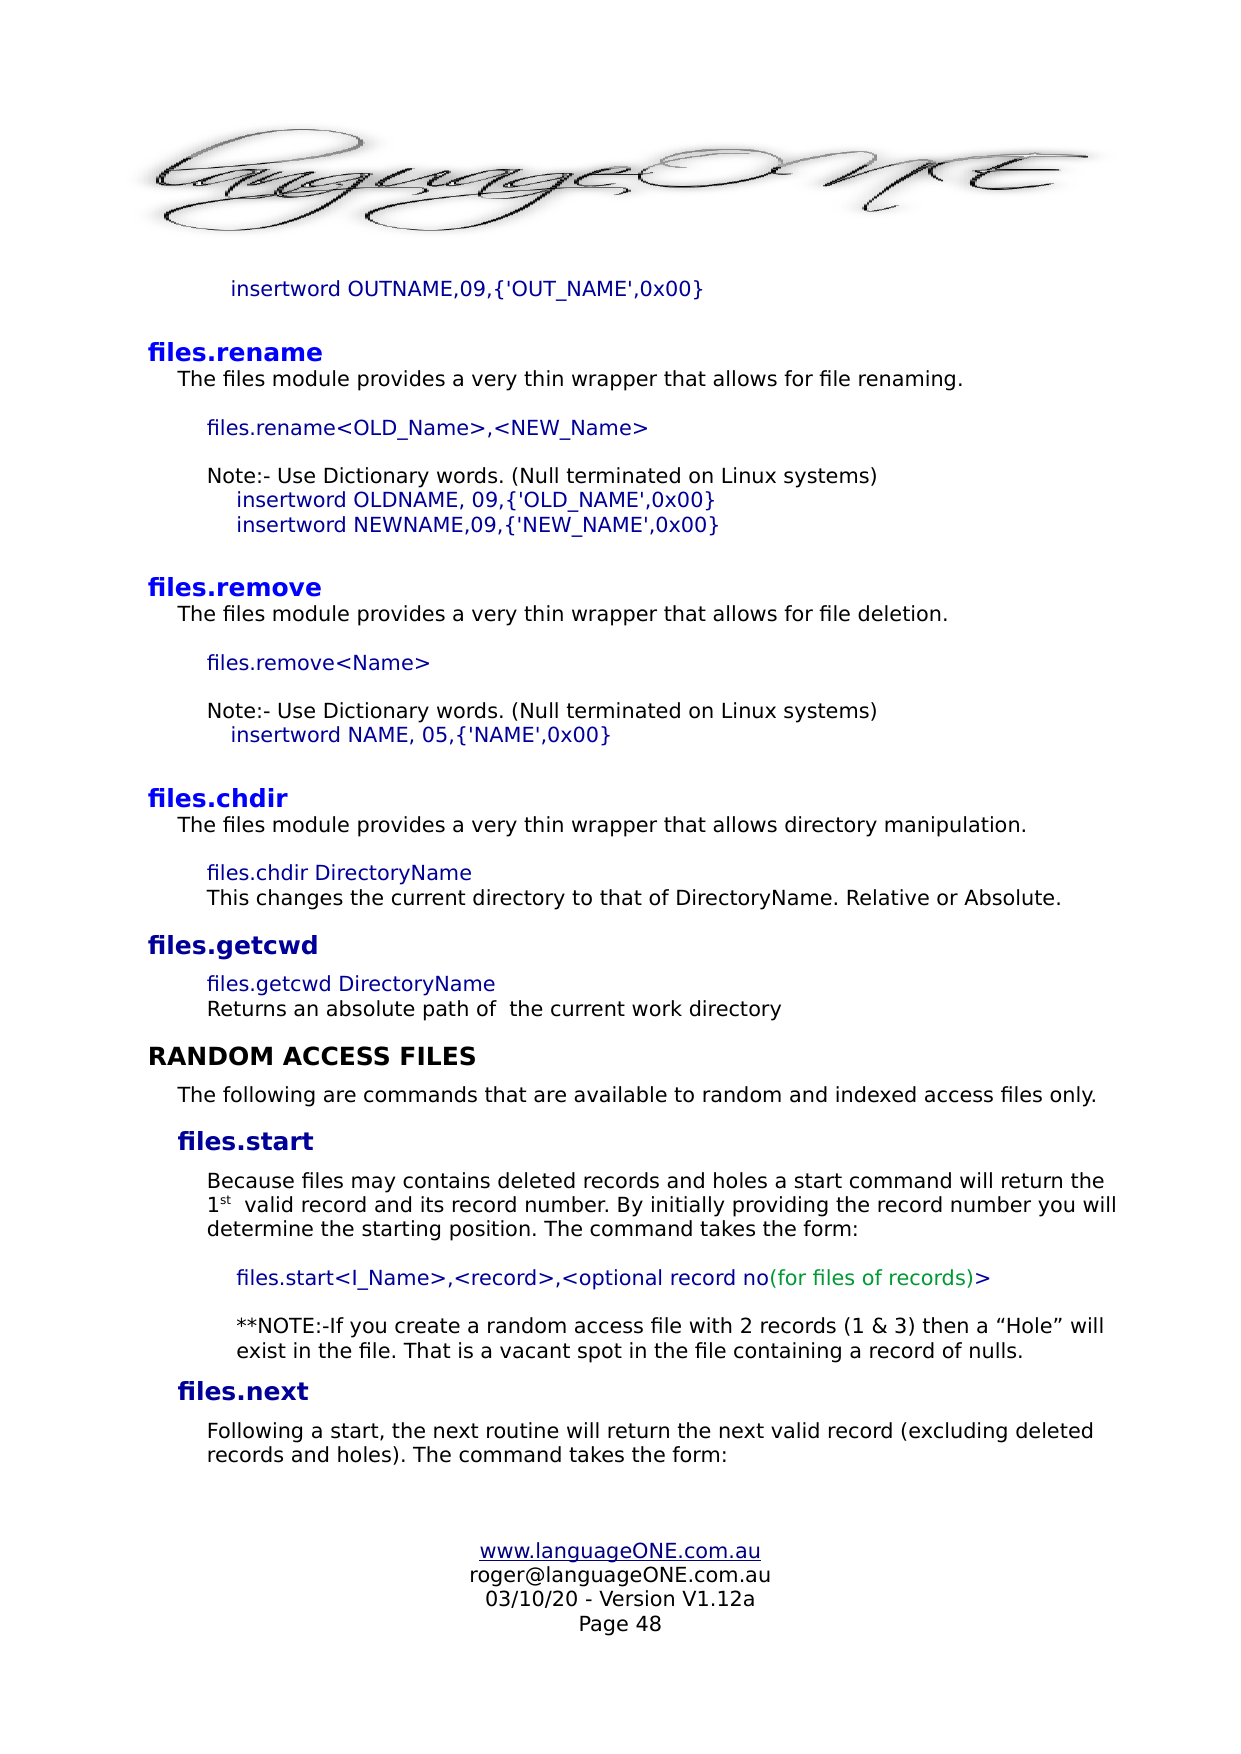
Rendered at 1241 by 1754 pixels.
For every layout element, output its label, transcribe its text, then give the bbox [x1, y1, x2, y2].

text Following a start, the next routine will return the next valid record (excluding deleted records and holes). The command takes the form: [207, 1419, 1122, 1468]
text **NOTE:-If you create a random access file with 2 records (1 & 3) then a “Hole” will exist in the file. That is a vacant spot in the file containing a record of nulls. [236, 1314, 1122, 1363]
text Note:- Use Dictionary words. (Null terminated on Linux systems) [207, 699, 1122, 723]
subtitle files.chdir [148, 784, 1122, 813]
subtitle files.remove [148, 573, 1122, 602]
picture [125, 120, 1118, 239]
text insertword OLDNAME, 09,{'OLD_NAME',0x00} [236, 488, 1122, 513]
subtitle files.getcwd [148, 931, 1122, 960]
text insertword NEWNAME,09,{'NEW_NAME',0x00} [236, 513, 1122, 537]
text Returns an absolute path of the current work directory [207, 997, 1122, 1021]
text insertword NAME, 05,{'NAME',0x00} [230, 723, 1122, 748]
subtitle files.next [177, 1378, 1122, 1407]
text files.start<I_Name>,<record>,<optional record no(for files of records)> [236, 1266, 1122, 1290]
subtitle files.rename [148, 338, 1122, 367]
text files.remove<Name> [207, 651, 1122, 675]
text Because files may contains deleted records and holes a start command will return the 1st valid record and its record number. By initially providing the record number you will determine the starting position. The command takes the form: [207, 1169, 1122, 1242]
subtitle files.start [177, 1127, 1122, 1156]
text The files module provides a very thin wrapper that allows directory manipulation. [177, 813, 1122, 837]
subtitle RANDOM ACCESS FILES [148, 1042, 1122, 1071]
text This changes the current directory to that of DirectoryName. Relative or Absolute. [207, 886, 1122, 910]
text Note:- Use Dictionary words. (Null terminated on Linux systems) [207, 464, 1122, 488]
text files.rename<OLD_Name>,<NEW_Name> [207, 416, 1122, 440]
text files.getcwd DirectoryName [207, 972, 1122, 997]
text The files module provides a very thin wrapper that allows for file deletion. [177, 602, 1122, 626]
text The following are commands that are available to random and indexed access files only. [177, 1083, 1122, 1108]
text The files module provides a very thin wrapper that allows for file renaming. [177, 367, 1122, 391]
text files.chdir DirectoryName [207, 861, 1122, 886]
text insertword OUTNAME,09,{'OUT_NAME',0x00} [230, 277, 1122, 302]
